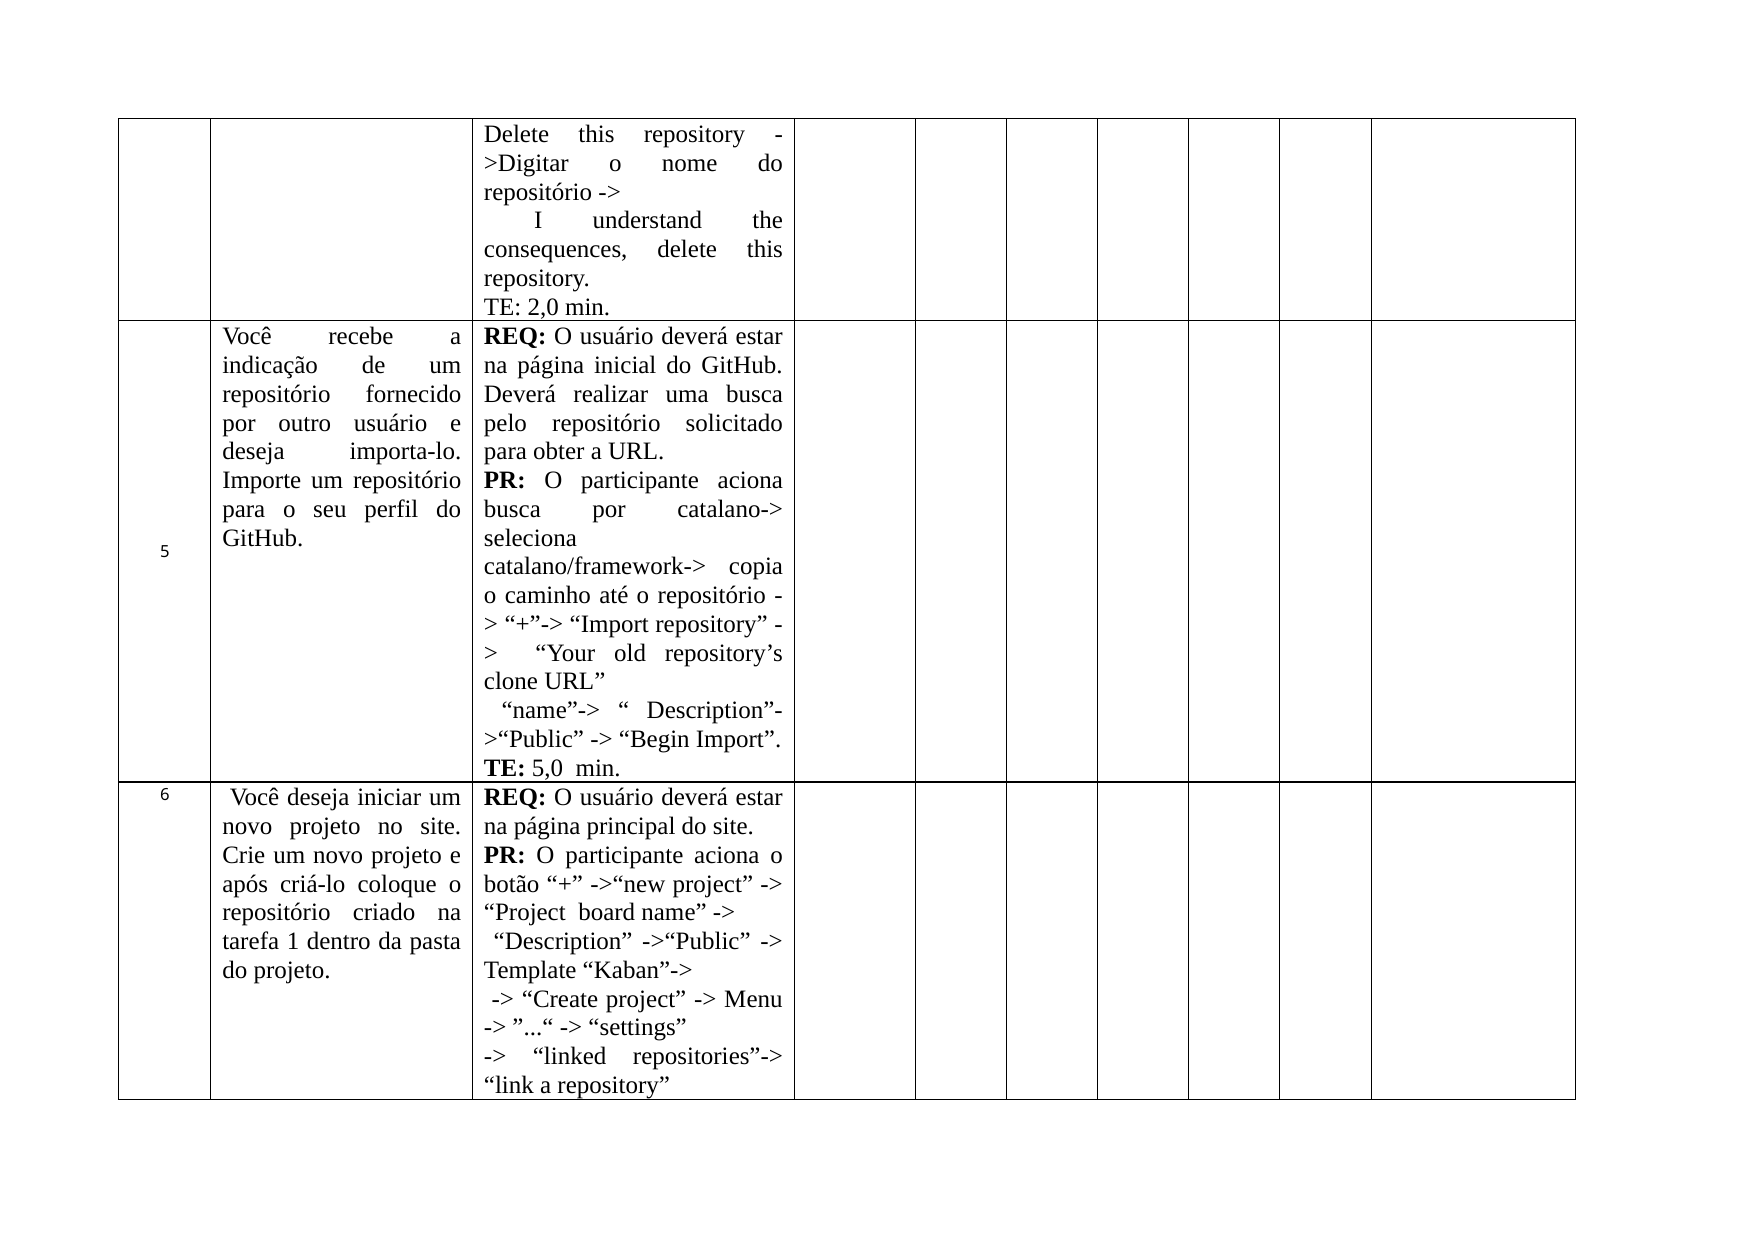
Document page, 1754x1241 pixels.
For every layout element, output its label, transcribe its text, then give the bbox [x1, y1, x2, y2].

table_cell [795, 783, 915, 1099]
table_cell [1189, 321, 1279, 781]
table_cell [1189, 119, 1279, 320]
table_cell 6 [119, 783, 210, 1099]
table_cell [1098, 321, 1188, 781]
table_cell REQ: O usuário deverá estar na página principal do site. PR: O participante aciona o botão “+” ->“new project” -> “Project board name” -> “Description” ->“Public” -> Template “Kaban”-> -> “Create project” -> Menu -> ”...“ -> “settings” -> “linked repositories”-> “link a repository” [473, 783, 794, 1099]
table_cell [1098, 119, 1188, 320]
table_cell Delete this repository ->Digitar o nome do repositório -> I understand the consequences, delete this repository. TE: 2,0 min. [473, 119, 794, 320]
table_cell [119, 119, 210, 320]
table_cell [1372, 321, 1575, 781]
table_cell [1007, 783, 1097, 1099]
table_cell [211, 119, 472, 320]
table_cell [1007, 119, 1097, 320]
table_cell [1280, 119, 1371, 320]
table_cell [1280, 783, 1371, 1099]
table_cell 5 [119, 321, 210, 781]
table_cell [916, 119, 1006, 320]
table_cell REQ: O usuário deverá estar na página inicial do GitHub. Deverá realizar uma busca pelo repositório solicitado para obter a URL. PR: O participante aciona busca por catalano-> seleciona catalano/framework-> copia o caminho até o repositório -> “+”-> “Import repository” -> “Your old repository’s clone URL” “name”-> “ Description”->“Public” -> “Begin Import”. TE: 5,0 min. [473, 321, 794, 781]
table_cell [1372, 783, 1575, 1099]
table_cell [795, 119, 915, 320]
table_cell [916, 321, 1006, 781]
table_cell [795, 321, 915, 781]
table_cell [1007, 321, 1097, 781]
table_cell [916, 783, 1006, 1099]
table_cell Você deseja iniciar um novo projeto no site. Crie um novo projeto e após criá-lo coloque o repositório criado na tarefa 1 dentro da pasta do projeto. [211, 783, 472, 1099]
table_cell [1189, 783, 1279, 1099]
table_cell Você recebe a indicação de um repositório fornecido por outro usuário e deseja importa-lo. Importe um repositório para o seu perfil do GitHub. [211, 321, 472, 781]
table_cell [1372, 119, 1575, 320]
table_cell [1280, 321, 1371, 781]
table_cell [1098, 783, 1188, 1099]
